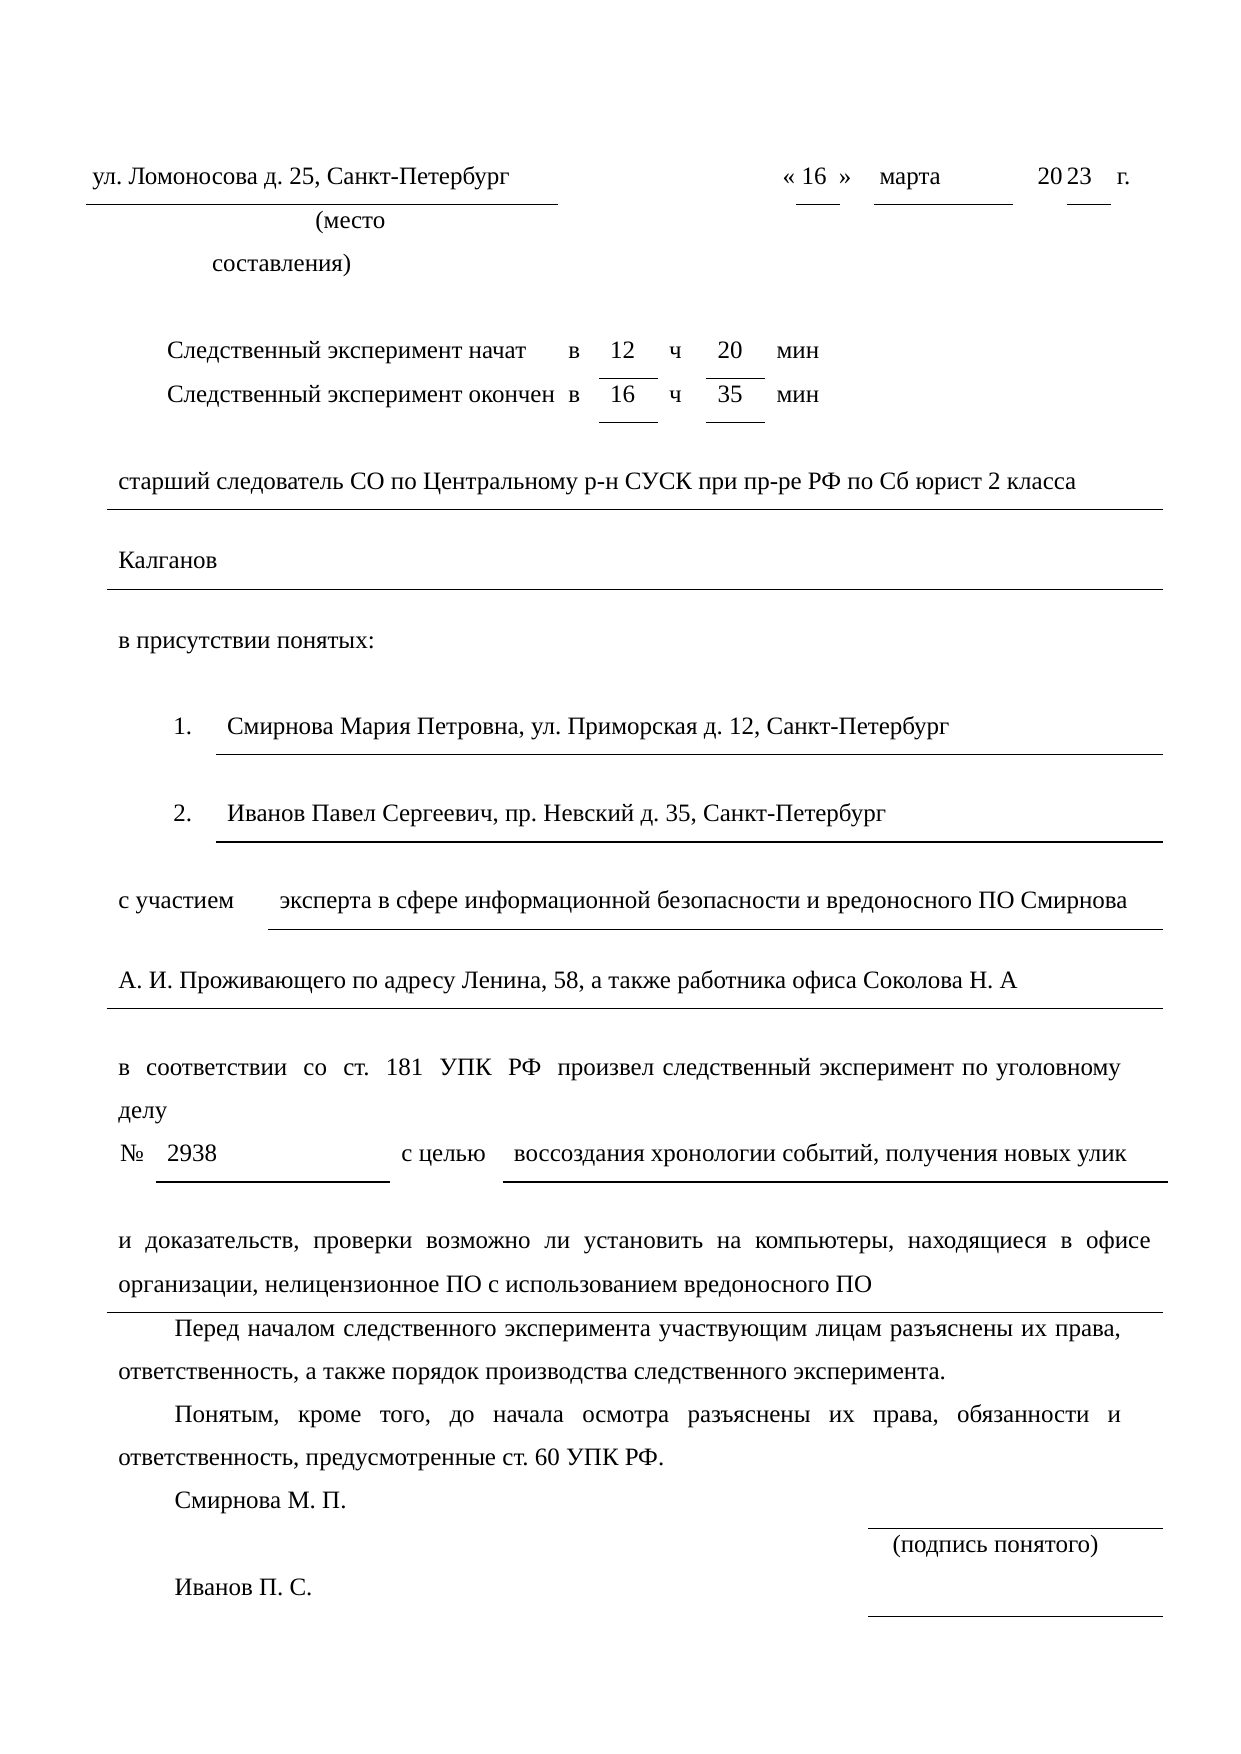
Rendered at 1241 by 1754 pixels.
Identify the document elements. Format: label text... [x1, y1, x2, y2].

text в соответствии со ст. 181 УПК РФ произвел следственный эксперимент по уголовному делу [118, 1052, 1122, 1124]
table_header Следственный эксперимент начат в [156, 335, 599, 378]
table_header 1. [162, 711, 216, 754]
table_header 16 [796, 161, 840, 204]
text в присутствии понятых: [118, 625, 1122, 654]
table_header 12 [599, 335, 658, 378]
table_cell 35 [706, 379, 765, 422]
table_header » [840, 161, 873, 204]
table_header 2. [162, 798, 216, 841]
table_header « [558, 161, 796, 204]
table_header ул. Ломоносова д. 25, Санкт-Петербург [86, 161, 558, 204]
table_header ч [658, 335, 706, 378]
table_header 20 [706, 335, 765, 378]
table_cell Следственный эксперимент окончен в [156, 378, 599, 422]
table_header Смирнова Мария Петровна, ул. Приморская д. 12, Санкт-Петербург [216, 711, 1163, 754]
table_header Смирнова М. П. [107, 1485, 868, 1528]
table_header Иванов Павел Сергеевич, пр. Невский д. 35, Санкт-Петербург [216, 798, 1163, 841]
table_header [868, 1485, 1163, 1528]
table_header воссоздания хронологии событий, получения новых улик [503, 1139, 1168, 1181]
table_header [868, 1573, 1163, 1616]
table_header старший следователь СО по Центральному р-н СУСК при пр-ре РФ по Сб юрист 2 класса [107, 466, 1163, 509]
table_header г. [1111, 161, 1154, 204]
table_header марта [874, 161, 1013, 204]
table_header 2938 [156, 1139, 390, 1181]
table_header эксперта в сфере информационной безопасности и вредоносного ПО Смирнова [268, 886, 1163, 928]
table_header Калганов [107, 545, 1163, 588]
table_header Иванов П. С. [107, 1573, 868, 1616]
table_header № [109, 1139, 156, 1181]
table_header и доказательств, проверки возможно ли установить на компьютеры, находящиеся в офисе организации, нелицензионное ПО с использованием вредоносного ПО [107, 1226, 1163, 1312]
table_cell 16 [599, 379, 658, 422]
text Понятым, кроме того, до начала осмотра разъяснены их права, обязанности и ответственность, предусмотренные ст. 60 УПК РФ. [118, 1399, 1122, 1471]
table_cell ч [658, 378, 706, 422]
text (подпись понятого) [868, 1529, 1122, 1558]
table_header А. И. Проживающего по адресу Ленина, 58, а также работника офиса Соколова Н. А [107, 965, 1163, 1008]
table_header 23 [1067, 161, 1111, 204]
table_header 20 [1013, 161, 1067, 204]
table_header с целью [390, 1139, 502, 1181]
text (место составления) [109, 205, 454, 277]
table_header с участием [107, 886, 268, 928]
text Перед началом следственного эксперимента участвующим лицам разъяснены их права, ответственность, а также порядок производства следственного эксперимента. [118, 1313, 1122, 1385]
table_cell мин [765, 378, 849, 422]
table_header мин [765, 335, 849, 378]
